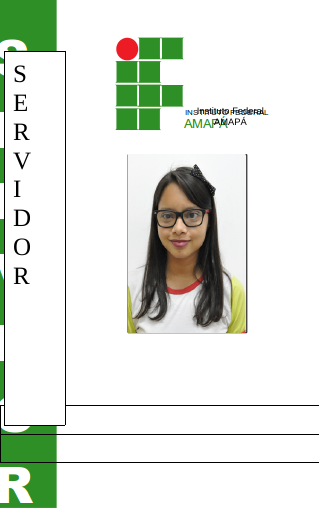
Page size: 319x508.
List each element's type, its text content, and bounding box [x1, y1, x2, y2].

text O [13, 232, 56, 261]
text S [13, 59, 56, 88]
text D [13, 203, 56, 232]
text R [13, 261, 56, 289]
picture [0, 0, 319, 405]
text I [13, 174, 56, 203]
picture [1, 406, 319, 434]
picture [0, 463, 319, 508]
text V [13, 146, 56, 174]
picture [1, 435, 319, 462]
text E [13, 88, 56, 117]
text R [13, 117, 56, 146]
